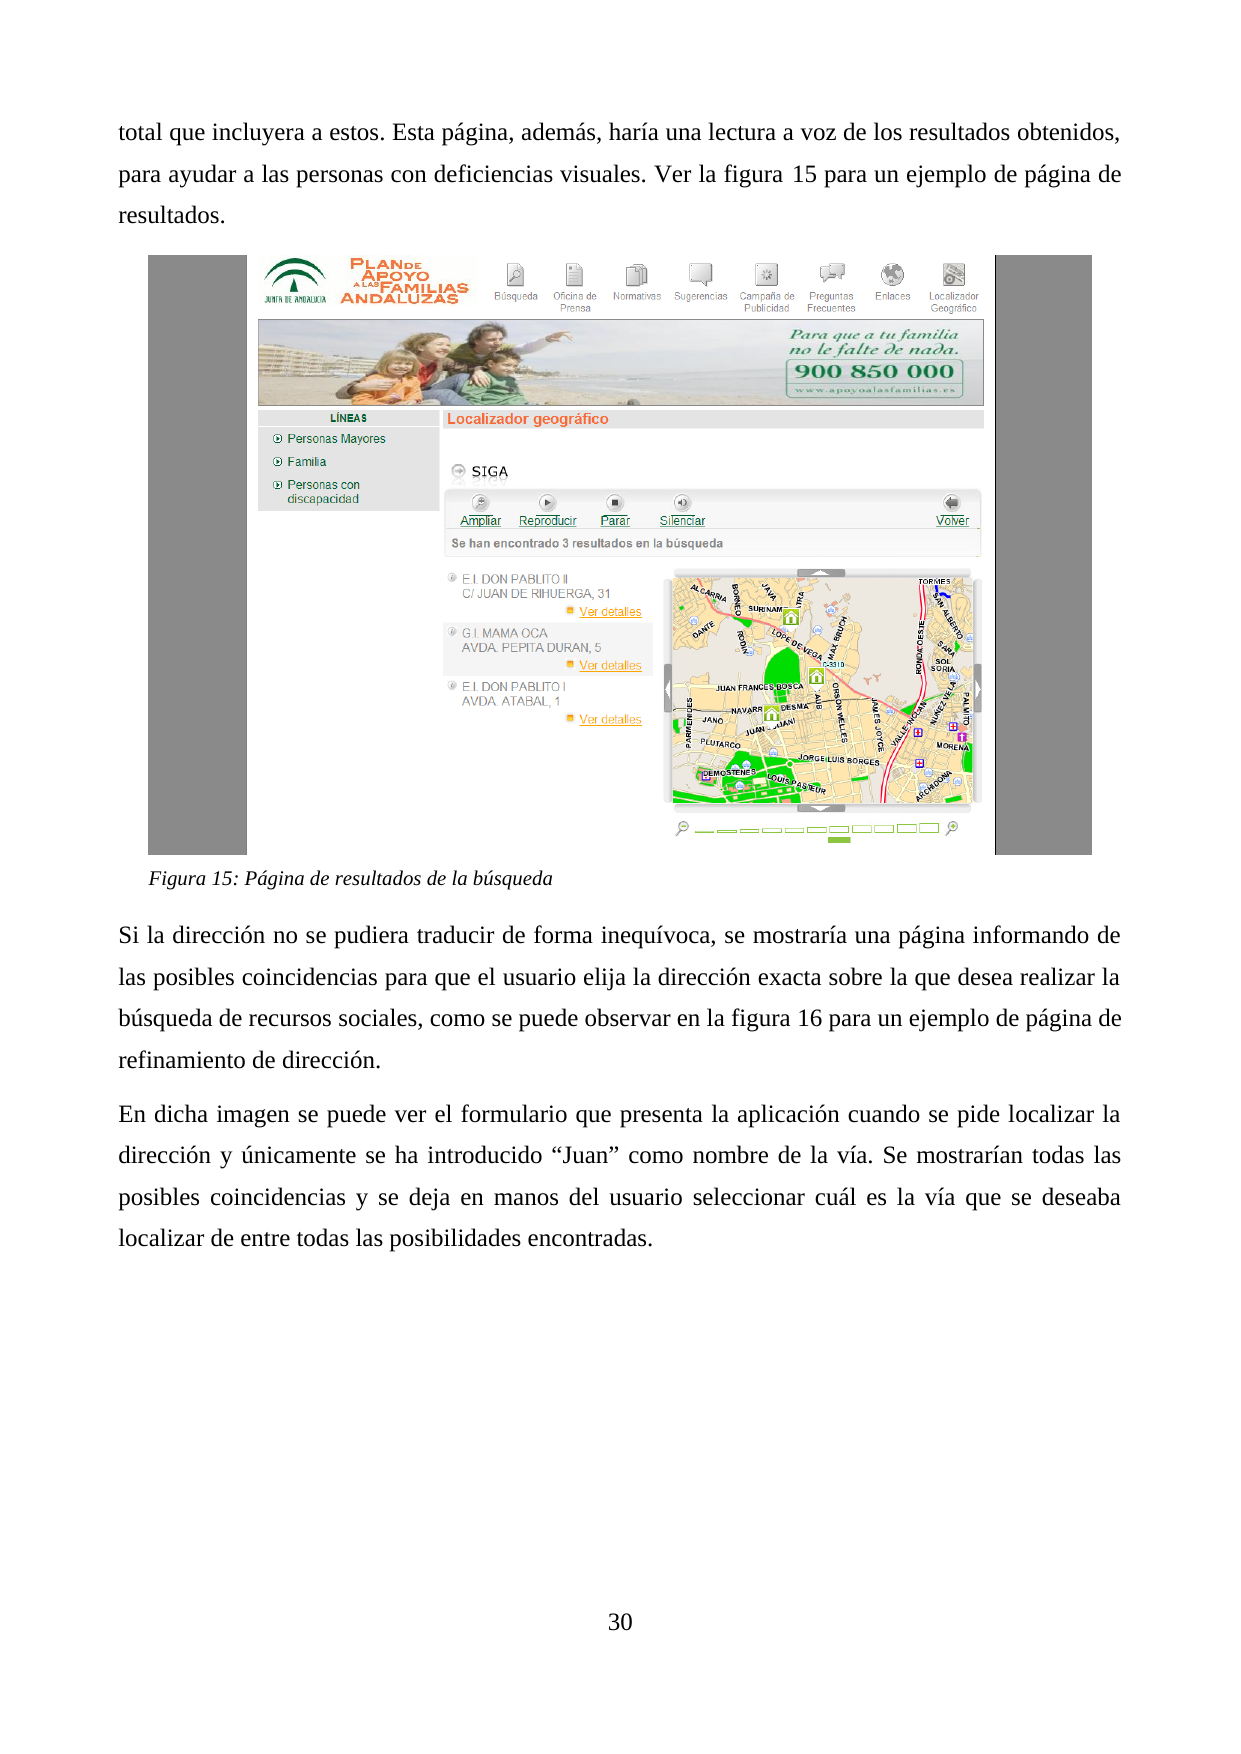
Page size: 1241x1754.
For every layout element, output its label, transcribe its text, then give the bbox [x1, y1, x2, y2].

text En dicha imagen se puede ver el formulario que presenta la aplicación cuando se pide localizar la dirección y únicamente se ha introducido “Juan” como nombre de la vía. Se mostrarían todas las posibles coincidencias y se deja en manos del usuario seleccionar cuál es la vía que se deseaba localizar de entre todas las posibilidades encontradas. [118, 1100, 1122, 1252]
picture [148, 255, 1092, 855]
text Figura 15: Página de resultados de la búsqueda [148, 855, 1092, 889]
text total que incluyera a estos. Esta página, además, haría una lectura a voz de los resultados obtenidos, para ayudar a las personas con deficiencias visuales. Ver la figura 15 para un ejemplo de página de resultados. [118, 118, 1122, 229]
text Si la dirección no se pudiera traducir de forma inequívoca, se mostraría una página informando de las posibles coincidencias para que el usuario elija la dirección exacta sobre la que desea realizar la búsqueda de recursos sociales, como se puede observar en la figura 16 para un ejemplo de página de refinamiento de dirección. [118, 921, 1122, 1073]
